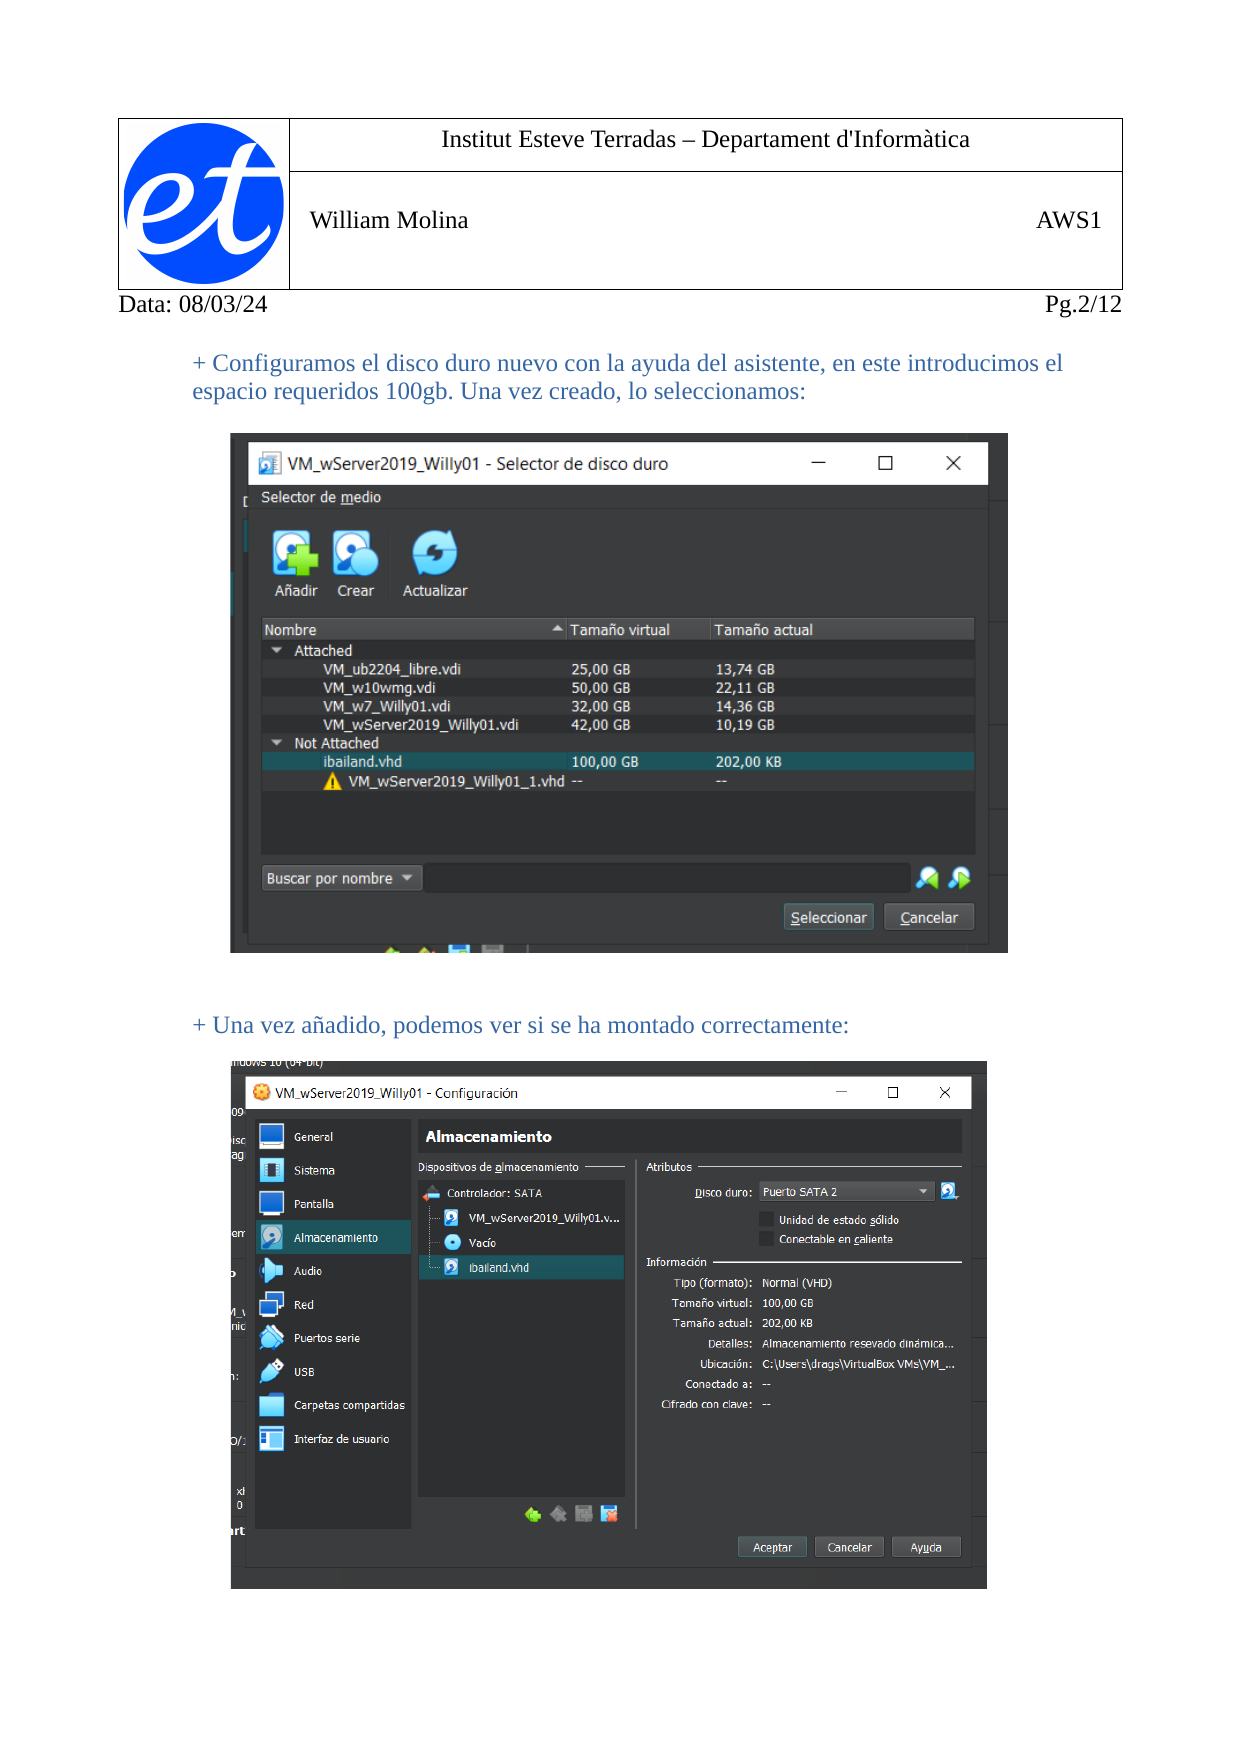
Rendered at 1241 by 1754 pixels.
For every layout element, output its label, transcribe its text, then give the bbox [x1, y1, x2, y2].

picture [123, 123, 284, 284]
picture [230, 1061, 987, 1589]
text + Una vez añadido, podemos ver si se ha montado correctamente: [118, 1010, 1122, 1039]
picture [230, 433, 1008, 953]
text + Configuramos el disco duro nuevo con la ayuda del asistente, en este introducimos el espacio requeridos 100gb. Una vez creado, lo seleccionamos: [118, 348, 1122, 405]
